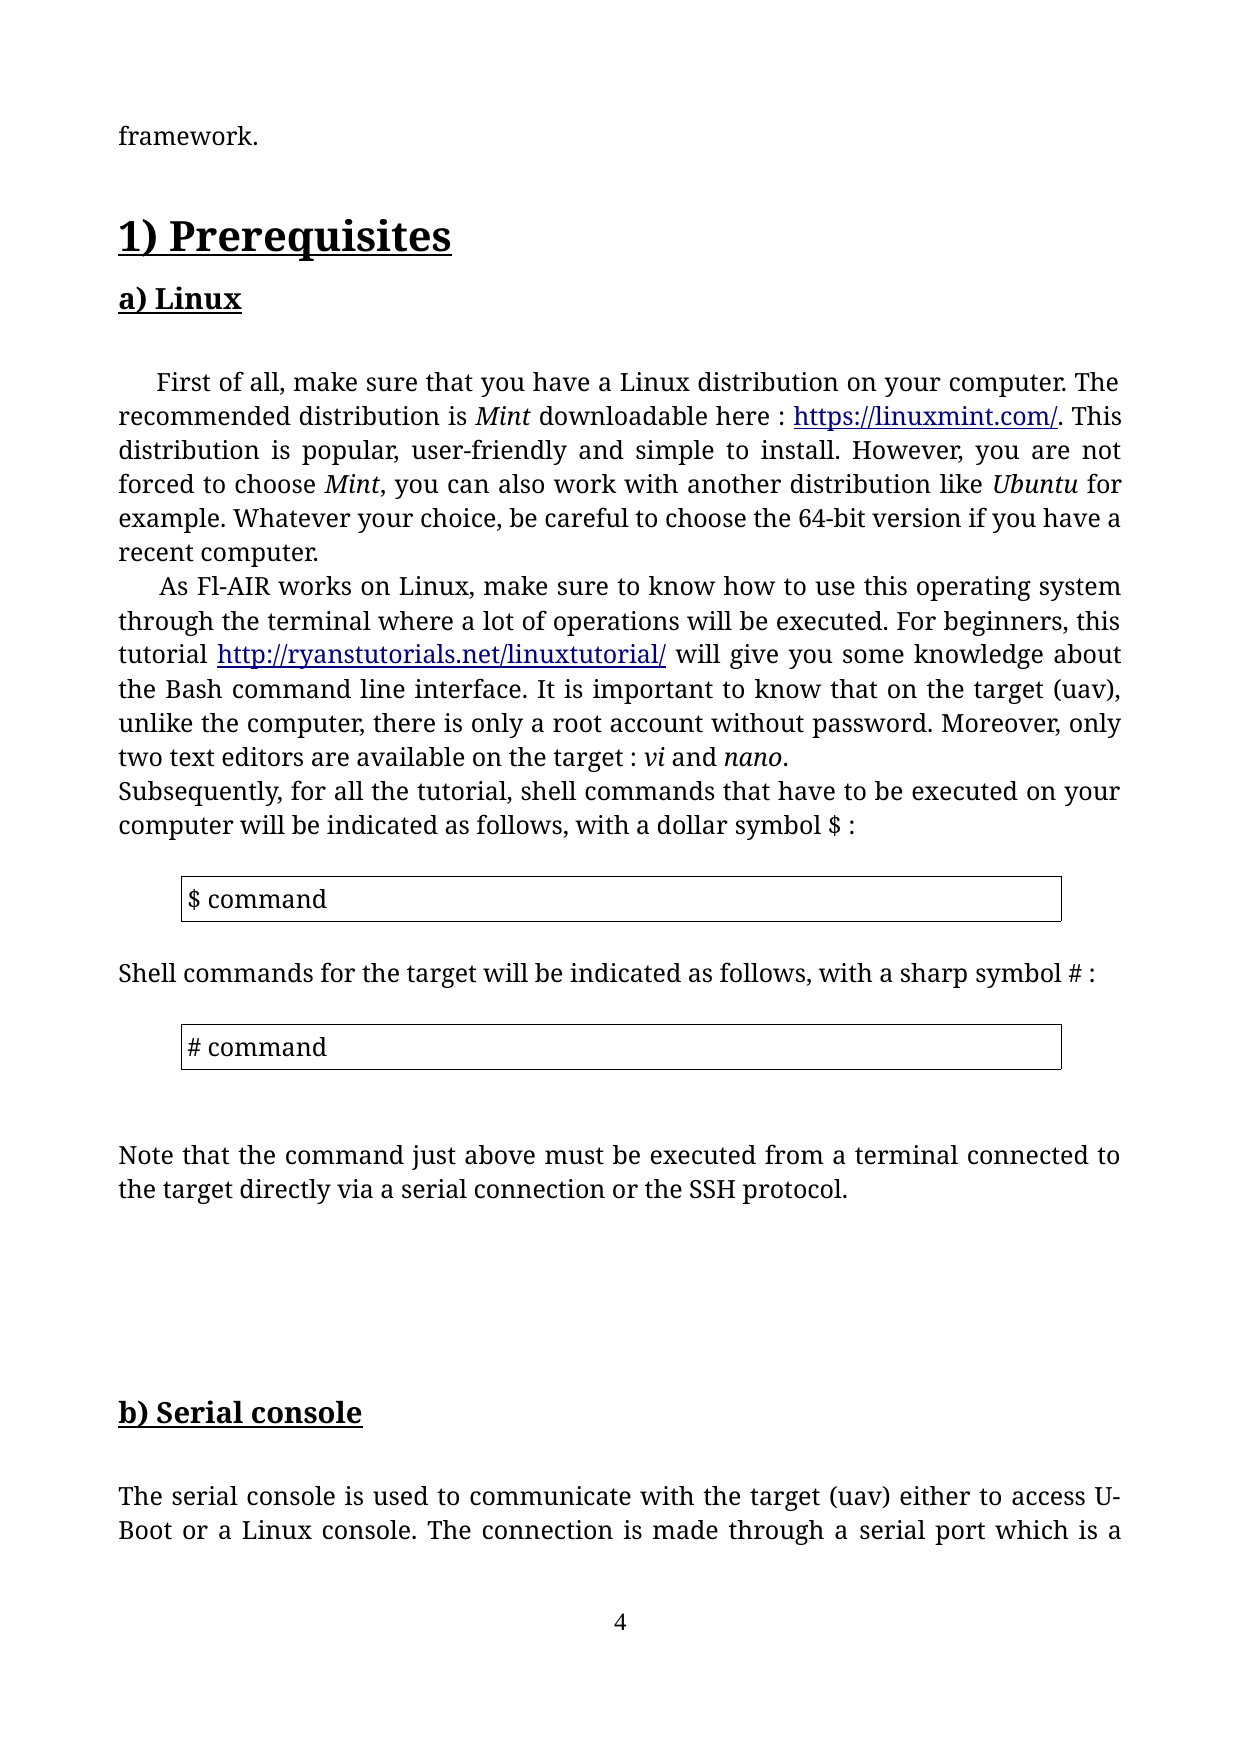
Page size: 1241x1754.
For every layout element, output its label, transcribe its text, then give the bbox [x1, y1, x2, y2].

subtitle 1) Prerequisites [118, 207, 1122, 264]
table_header # command [182, 1025, 1061, 1069]
table_header $ command [182, 877, 1061, 921]
subtitle a) Linux [118, 278, 1122, 318]
text As Fl-AIR works on Linux, make sure to know how to use this operating system through the terminal where a lot of operations will be executed. For beginners, this tutorial http://ryanstutorials.net/linuxtutorial/ will give you some knowledge about the Bash command line interface. It is important to know that on the target (uav), unlike the computer, there is only a root account without password. Moreover, only two text editors are available on the target : vi and nano. [118, 569, 1122, 773]
text The serial console is used to communicate with the target (uav) either to access U-Boot or a Linux console. The connection is made through a serial port which is a [118, 1479, 1122, 1547]
text Note that the command just above must be executed from a terminal connected to the target directly via a serial connection or the SSH protocol. [118, 1137, 1122, 1206]
text Shell commands for the target will be indicated as follows, with a sharp symbol # : [118, 955, 1122, 989]
subtitle b) Serial console [118, 1393, 1122, 1432]
text Subsequently, for all the tutorial, shell commands that have to be executed on your computer will be indicated as follows, with a dollar symbol $ : [118, 773, 1122, 842]
text First of all, make sure that you have a Linux distribution on your computer. The recommended distribution is Mint downloadable here : https://linuxmint.com/. This distribution is popular, user-friendly and simple to install. However, you are not forced to choose Mint, you can also work with another distribution like Ubuntu for example. Whatever your choice, be careful to choose the 64-bit version if you have a recent computer. [118, 365, 1122, 569]
text framework. [118, 118, 1122, 186]
